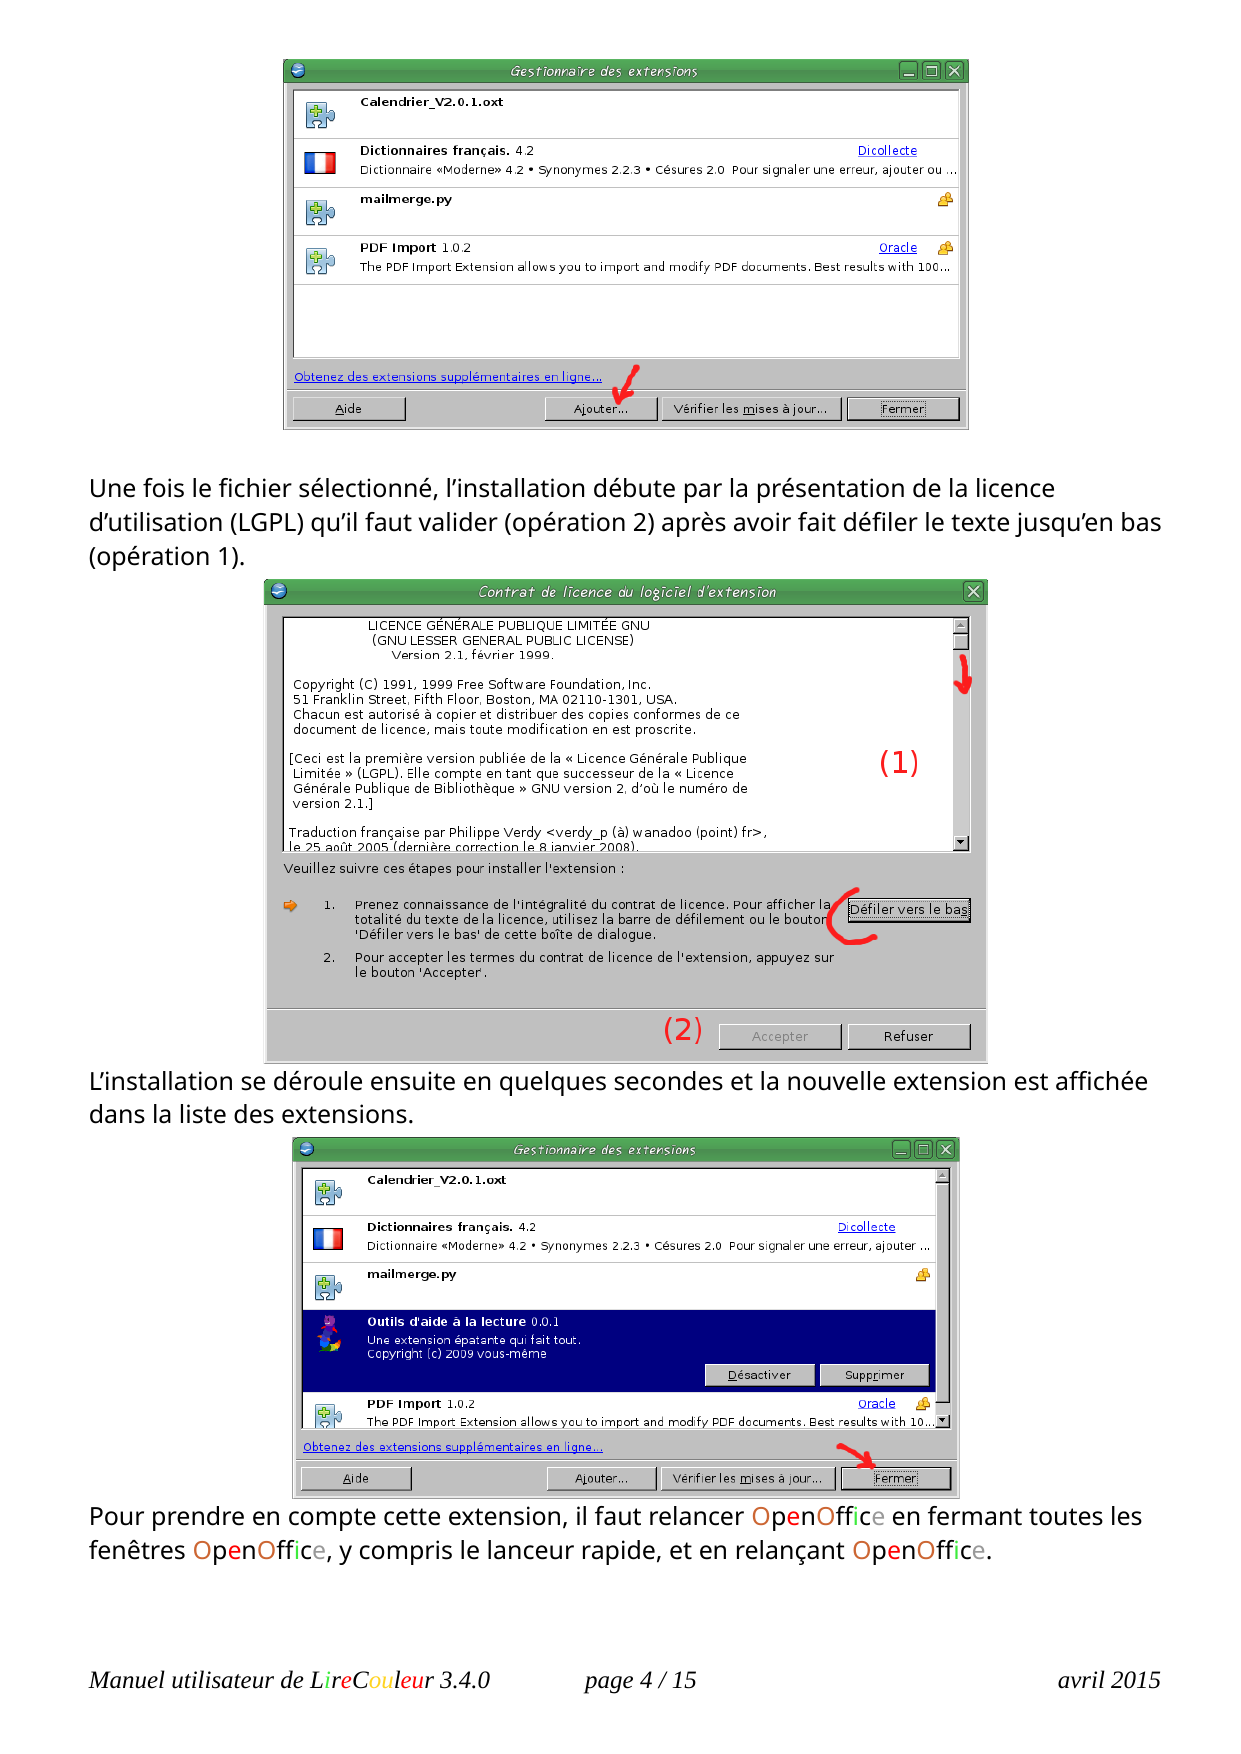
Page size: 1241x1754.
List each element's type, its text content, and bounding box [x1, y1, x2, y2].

picture [263, 579, 988, 1064]
picture [283, 59, 969, 430]
text Une fois le fichier sélectionné, l’installation débute par la présentation de la licence d’utilisation (LGPL) qu’il faut valider (opération 2) après avoir fait défiler le texte jusqu’en bas (opération 1). [88, 470, 1163, 573]
picture [292, 1137, 960, 1499]
text Pour prendre en compte cette extension, il faut relancer OpenOffice en fermant toutes les fenêtres OpenOffice, y compris le lanceur rapide, et en relançant OpenOffice. [88, 1138, 1163, 1567]
text L’installation se déroule ensuite en quelques secondes et la nouvelle extension est affichée dans la liste des extensions. [88, 579, 1163, 1131]
